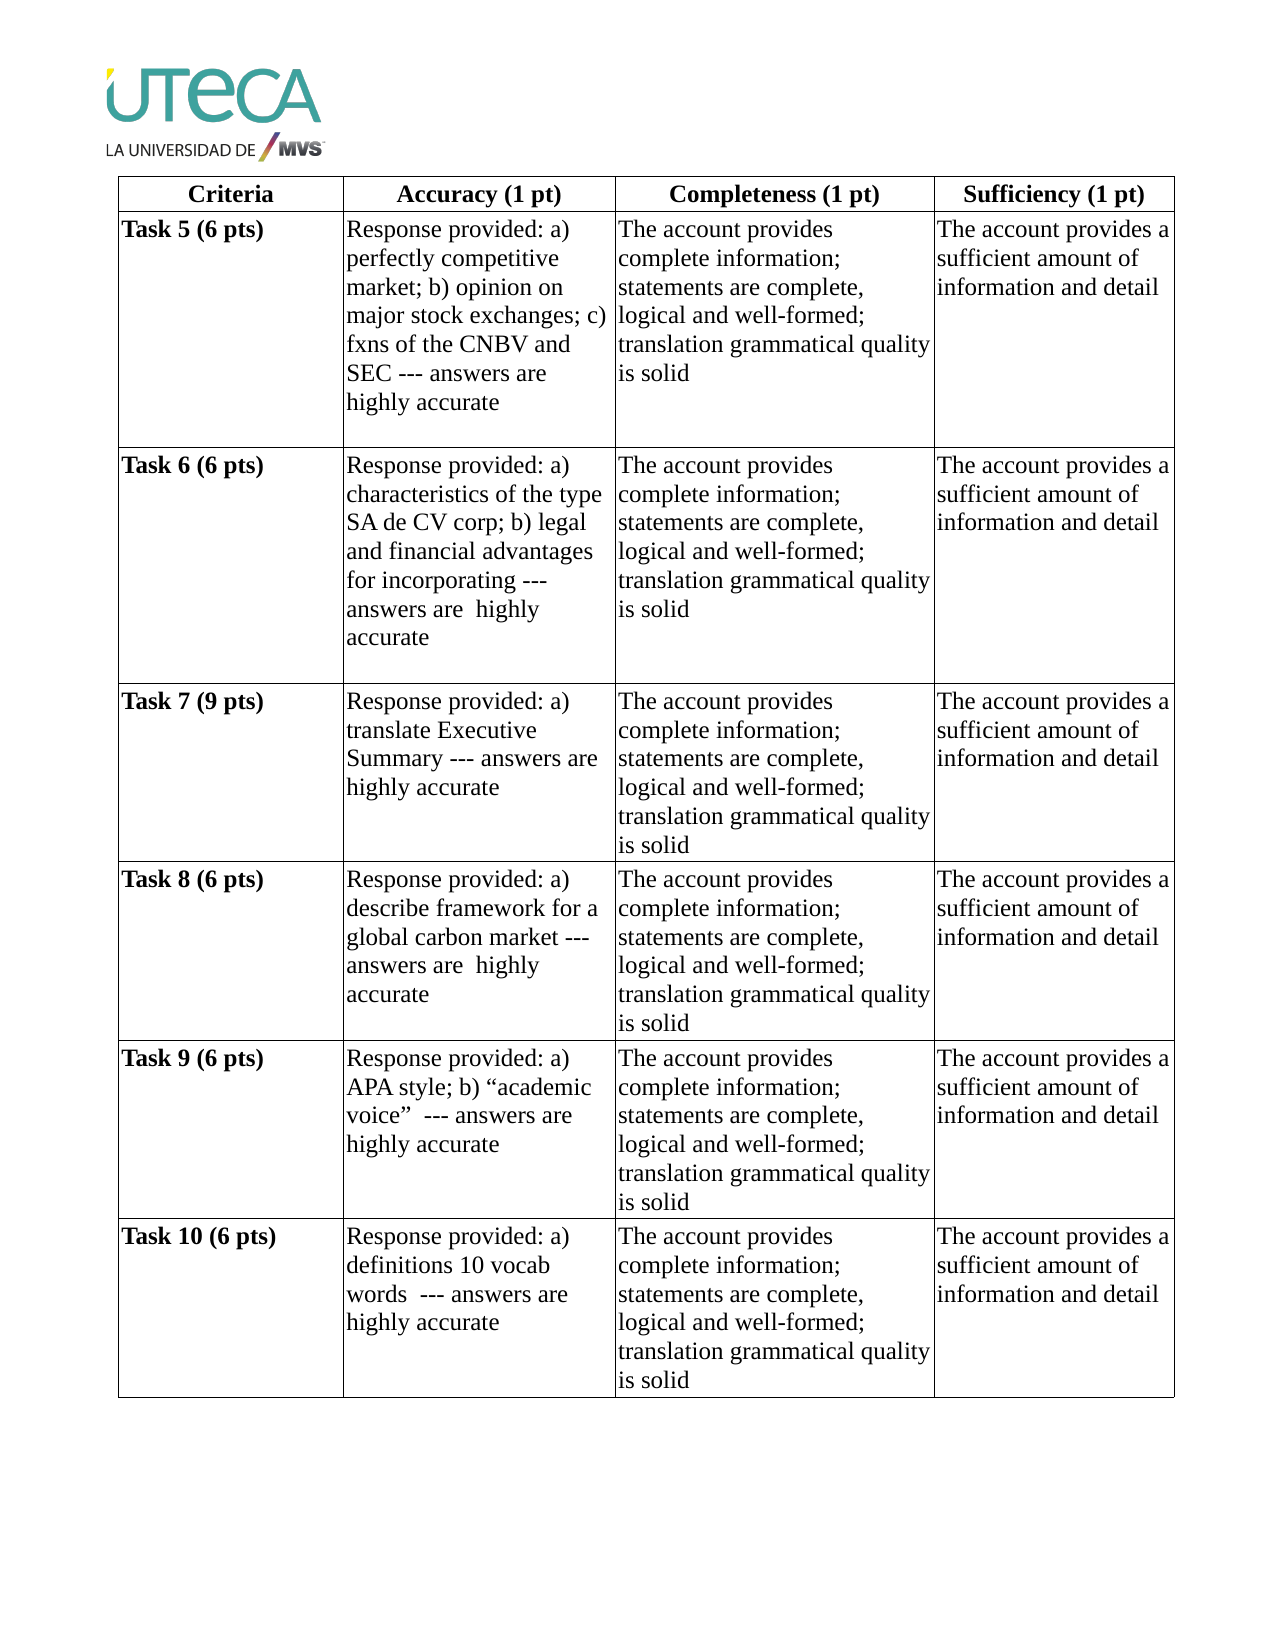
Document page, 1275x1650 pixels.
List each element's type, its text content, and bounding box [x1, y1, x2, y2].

table_cell The account provides complete information; statements are complete, logical and well-formed; translation grammatical quality is solid [616, 212, 934, 447]
table_cell The account provides a sufficient amount of information and detail [935, 862, 1174, 1040]
table_cell Task 7 (9 pts) [119, 684, 343, 861]
table_cell Task 10 (6 pts) [119, 1219, 343, 1397]
table_header Sufficiency (1 pt) [935, 177, 1174, 211]
table_cell Response provided: a) characteristics of the type SA de CV corp; b) legal and financial advantages for incorporating --- answers are highly accurate [344, 448, 615, 683]
table_cell Response provided: a) perfectly competitive market; b) opinion on major stock exchanges; c) fxns of the CNBV and SEC --- answers are highly accurate [344, 212, 615, 447]
table_header Completeness (1 pt) [616, 177, 934, 211]
table_cell The account provides complete information; statements are complete, logical and well-formed; translation grammatical quality is solid [616, 1219, 934, 1397]
table_cell The account provides a sufficient amount of information and detail [935, 684, 1174, 861]
table_header Criteria [119, 177, 343, 211]
table_header Accuracy (1 pt) [344, 177, 615, 211]
table_cell Task 6 (6 pts) [119, 448, 343, 683]
table_cell Task 5 (6 pts) [119, 212, 343, 447]
table_cell Response provided: a) translate Executive Summary --- answers are highly accurate [344, 684, 615, 861]
table_cell The account provides complete information; statements are complete, logical and well-formed; translation grammatical quality is solid [616, 684, 934, 861]
table_cell The account provides complete information; statements are complete, logical and well-formed; translation grammatical quality is solid [616, 1041, 934, 1218]
table_cell The account provides complete information; statements are complete, logical and well-formed; translation grammatical quality is solid [616, 862, 934, 1040]
table_cell The account provides a sufficient amount of information and detail [935, 448, 1174, 683]
table_cell The account provides complete information; statements are complete, logical and well-formed; translation grammatical quality is solid [616, 448, 934, 683]
table_cell The account provides a sufficient amount of information and detail [935, 1041, 1174, 1218]
table_cell Response provided: a) definitions 10 vocab words --- answers are highly accurate [344, 1219, 615, 1397]
table_cell Response provided: a) describe framework for a global carbon market --- answers are highly accurate [344, 862, 615, 1040]
table_cell The account provides a sufficient amount of information and detail [935, 1219, 1174, 1397]
table_cell The account provides a sufficient amount of information and detail [935, 212, 1174, 447]
table_cell Task 9 (6 pts) [119, 1041, 343, 1218]
table_cell Task 8 (6 pts) [119, 862, 343, 1040]
picture [104, 64, 328, 166]
table_cell Response provided: a) APA style; b) “academic voice” --- answers are highly accurate [344, 1041, 615, 1218]
